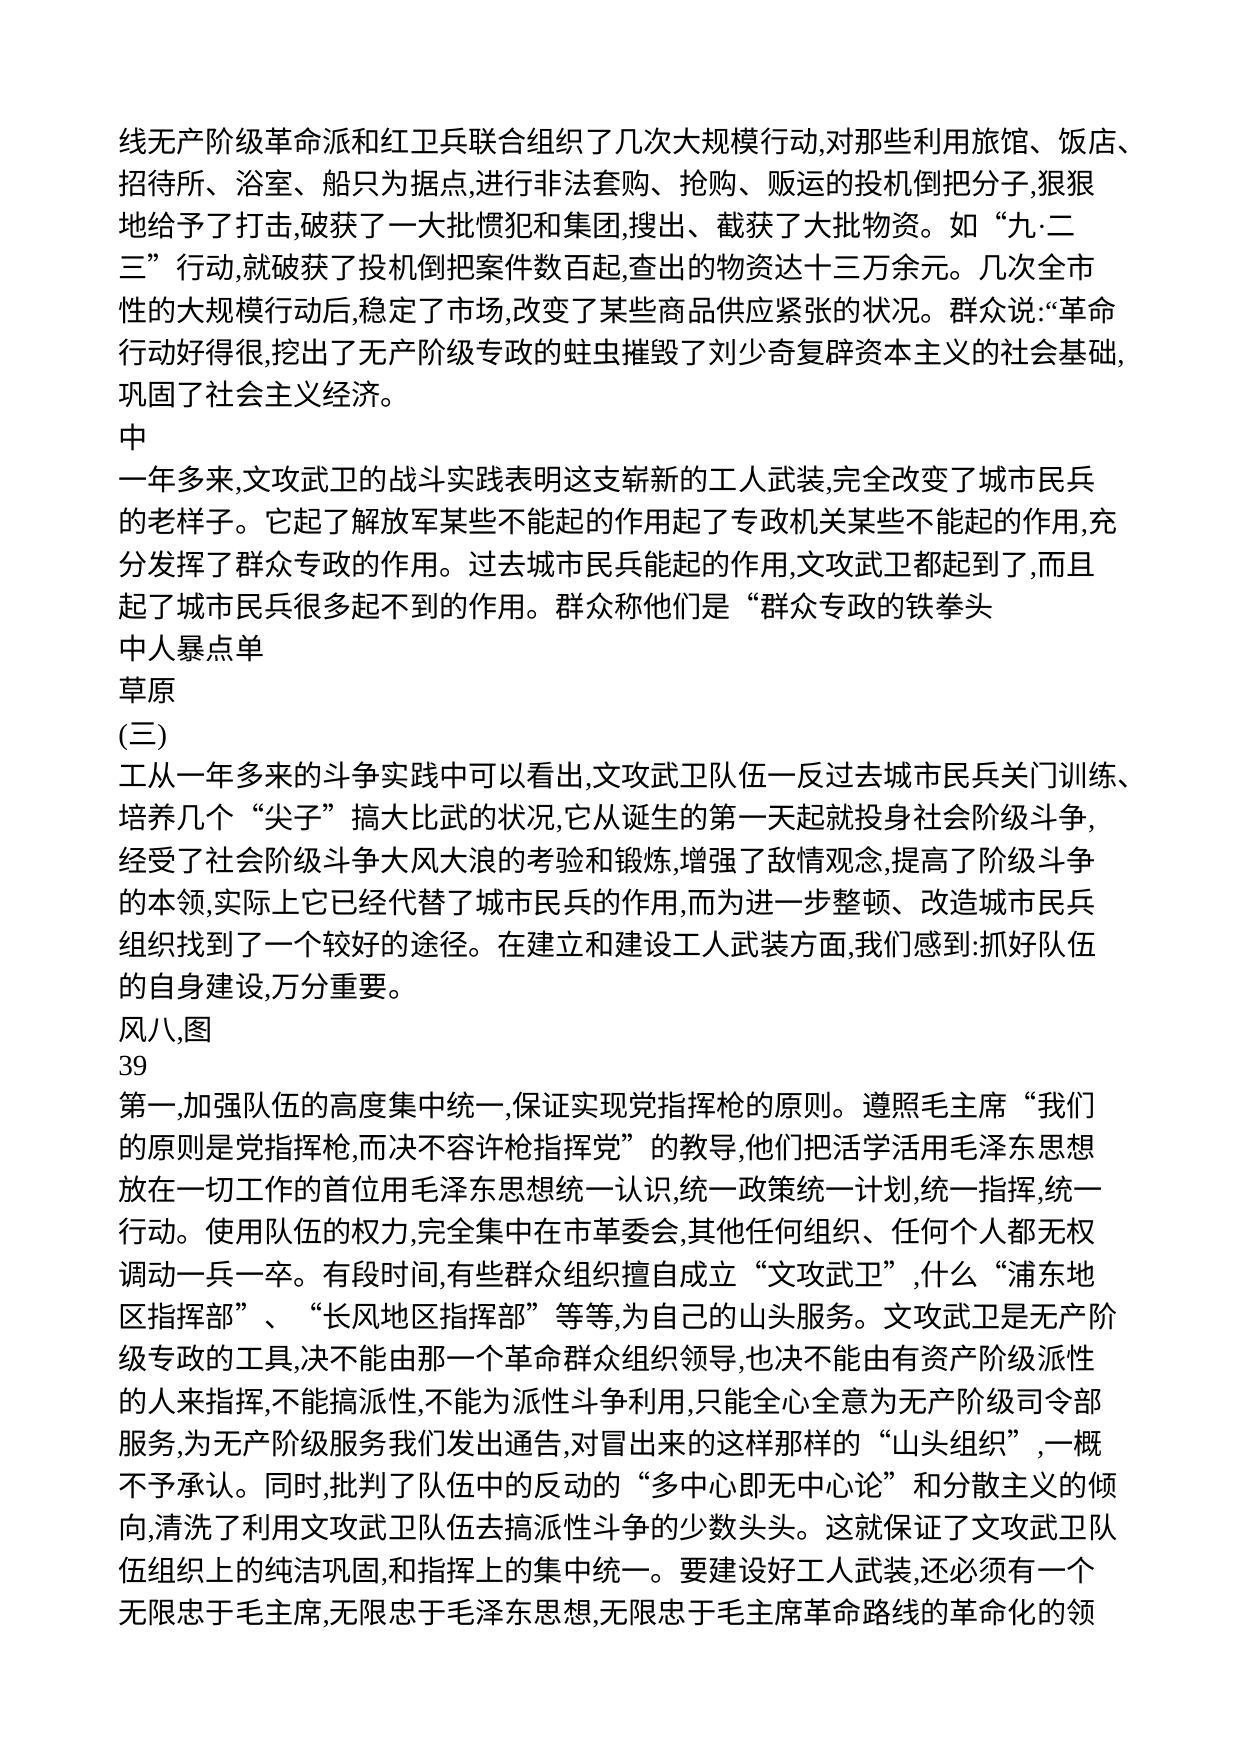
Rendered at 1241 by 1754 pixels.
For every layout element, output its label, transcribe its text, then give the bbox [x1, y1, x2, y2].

text 在上海,投机倒把总是时起时伏,扰乱了市场。一些旅馆、饭店、浴室成了投机倒把分子的“地下工厂”和破坏国家计划经济的“交易所”,文攻武卫同财贸战线无产阶级革命派和红卫兵联合组织了几次大规模行动,对那些利用旅馆、饭店、招待所、浴室、船只为据点,进行非法套购、抢购、贩运的投机倒把分子,狠狠地给予了打击,破获了一大批惯犯和集团,搜出、截获了大批物资。如“九·二 [118, 118, 1122, 245]
text 中 [118, 414, 1122, 456]
text 第一,加强队伍的高度集中统一,保证实现党指挥枪的原则。遵照毛主席“我们的原则是党指挥枪,而决不容许枪指挥党”的教导,他们把活学活用毛泽东思想放在一切工作的首位用毛泽东思想统一认识,统一政策统一计划,统一指挥,统一行动。使用队伍的权力,完全集中在市革委会,其他任何组织、任何个人都无权调动一兵一卒。有段时间,有些群众组织擅自成立“文攻武卫”,什么“浦东地区指挥部”、“长风地区指挥部”等等,为自己的山头服务。文攻武卫是无产阶级专政的工具,决不能由那一个革命群众组织领导,也决不能由有资产阶级派性的人来指挥,不能搞派性,不能为派性斗争利用,只能全心全意为无产阶级司令部服务,为无产阶级服务我们发出通告,对冒出来的这样那样的“山头组织”,一概不予承认。同时,批判了队伍中的反动的“多中心即无中心论”和分散主义的倾向,清洗了利用文攻武卫队伍去搞派性斗争的少数头头。这就保证了文攻武卫队伍组织上的纯洁巩固,和指挥上的集中统一。要建设好工人武装,还必须有一个无限忠于毛主席,无限忠于毛泽东思想,无限忠于毛主席革命路线的革命化的领 [118, 1082, 1122, 1632]
text 风八,图 [118, 1006, 1122, 1048]
text 中人暴点单 [118, 626, 1122, 668]
text 工从一年多来的斗争实践中可以看出,文攻武卫队伍一反过去城市民兵关门训练、培养几个“尖子”搞大比武的状况,它从诞生的第一天起就投身社会阶级斗争,经受了社会阶级斗争大风大浪的考验和锻炼,增强了敌情观念,提高了阶级斗争的本领,实际上它已经代替了城市民兵的作用,而为进一步整顿、改造城市民兵组织找到了一个较好的途径。在建立和建设工人武装方面,我们感到:抓好队伍的自身建设,万分重要。 [118, 752, 1122, 1006]
text 草原 [118, 668, 1122, 710]
text 一年多来,文攻武卫的战斗实践表明这支崭新的工人武装,完全改变了城市民兵的老样子。它起了解放军某些不能起的作用起了专政机关某些不能起的作用,充分发挥了群众专政的作用。过去城市民兵能起的作用,文攻武卫都起到了,而且起了城市民兵很多起不到的作用。群众称他们是“群众专政的铁拳头 [118, 456, 1122, 626]
text (三) [118, 710, 1122, 752]
text 三”行动,就破获了投机倒把案件数百起,查出的物资达十三万余元。几次全市性的大规模行动后,稳定了市场,改变了某些商品供应紧张的状况。群众说:“革命行动好得很,挖出了无产阶级专政的蛀虫摧毁了刘少奇复辟资本主义的社会基础,巩固了社会主义经济。 [118, 245, 1122, 414]
text 39 [118, 1048, 1122, 1082]
